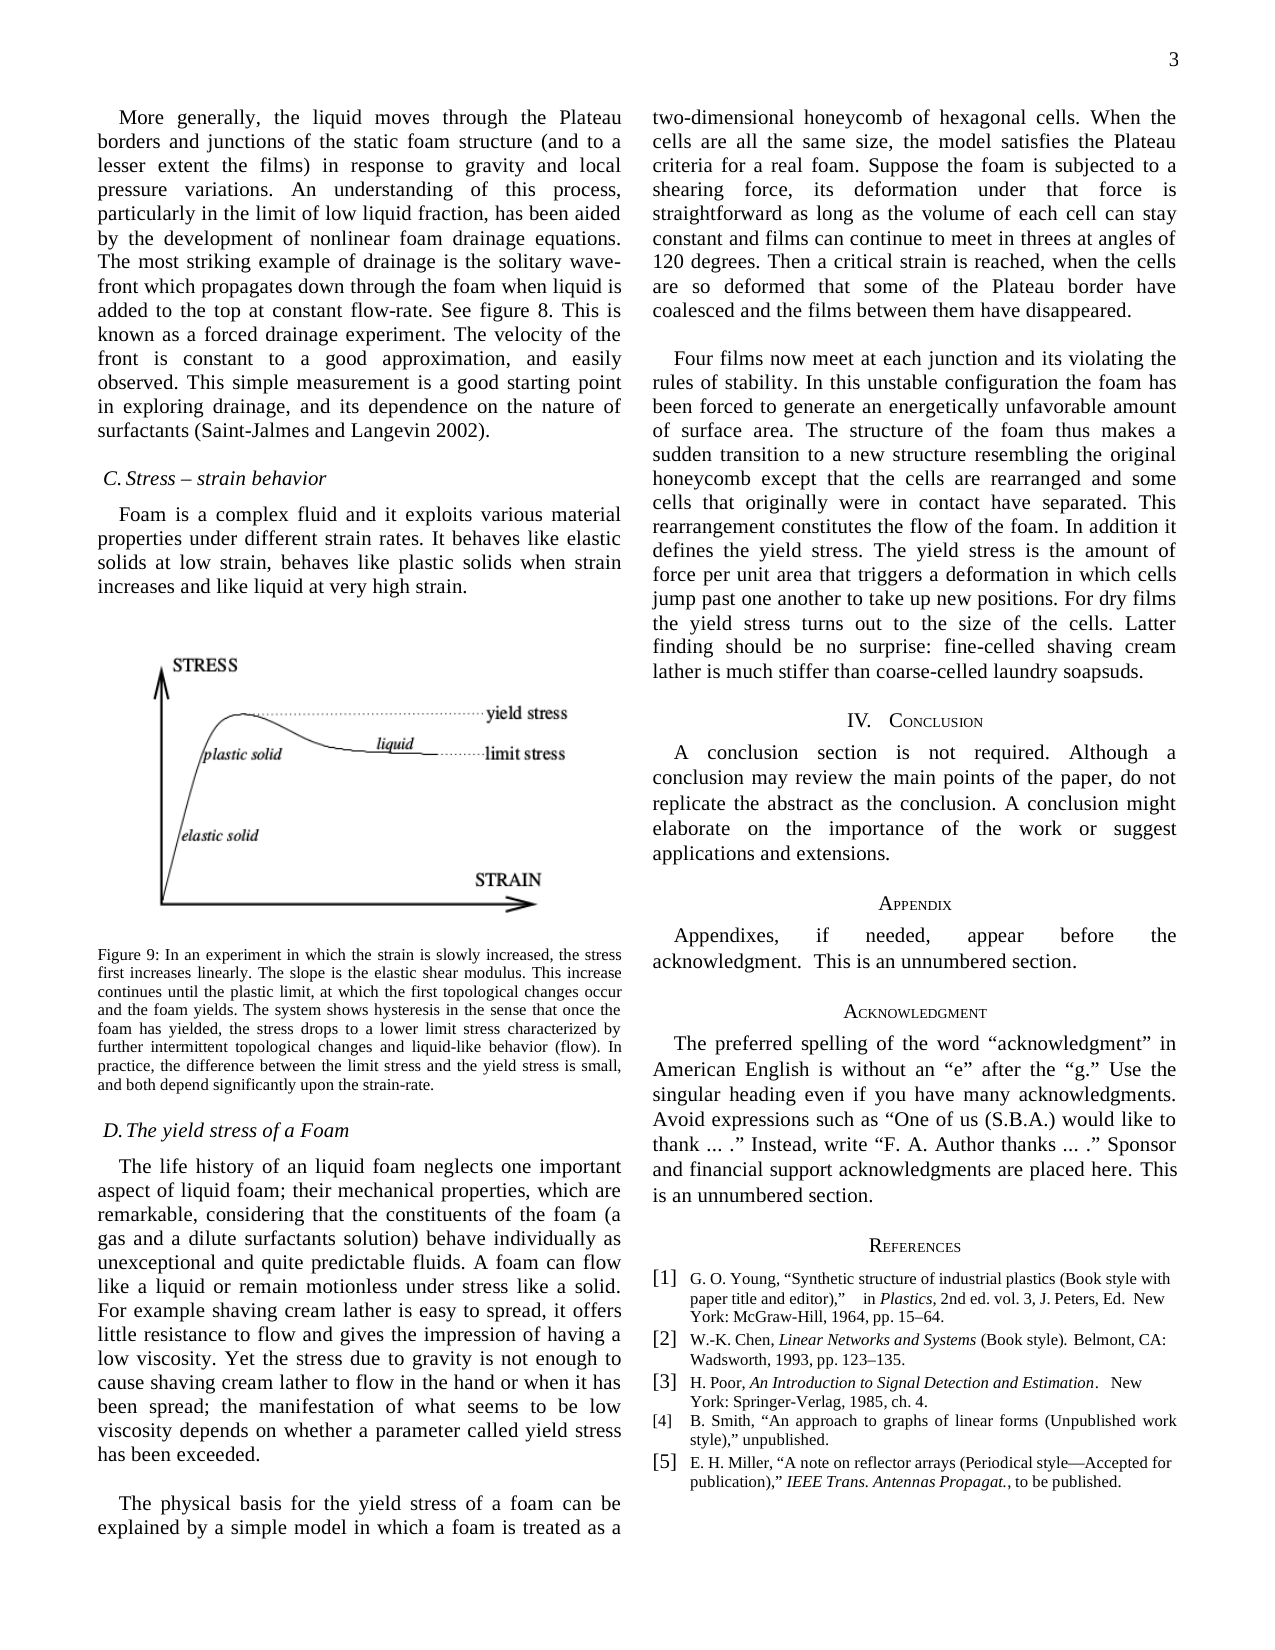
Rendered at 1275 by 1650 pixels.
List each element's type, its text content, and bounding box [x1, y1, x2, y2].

list H. Poor, An Introduction to Signal Detection and Estimation. New York: Springer-Verlag, 1985, ch. 4. [652, 1369, 1177, 1411]
text The physical basis for the yield stress of a foam can be explained by a simple model in which a foam is treated as a [97, 1490, 622, 1538]
text A conclusion section is not required. Although a conclusion may review the main points of the paper, do not replicate the abstract as the conclusion. A conclusion might elaborate on the importance of the work or suggest applications and extensions. [652, 740, 1177, 865]
text Four films now meet at each junction and its violating the rules of stability. In this unstable configuration the foam has been forced to generate an energetically unfavorable amount of surface area. The structure of the foam thus makes a sudden transition to a new structure resembling the original honeycomb except that the cells are rearranged and some cells that originally were in contact have separated. This rearrangement constitutes the flow of the foam. In addition it defines the yield stress. The yield stress is the amount of force per unit area that triggers a deformation in which cells jump past one another to take up new positions. For dry films the yield stress turns out to the size of the cells. Latter finding should be no surprise: fine-celled shaving cream lather is much stiffer than coarse-celled laundry soapsuds. [652, 346, 1177, 682]
list Stress – strain behavior [97, 466, 622, 490]
list G. O. Young, “Synthetic structure of industrial plastics (Book style with paper title and editor),” in Plastics, 2nd ed. vol. 3, J. Peters, Ed. New York: McGraw-Hill, 1964, pp. 15–64. [652, 1265, 1177, 1326]
text Acknowledgment [652, 999, 1177, 1023]
text More generally, the liquid moves through the Plateau borders and junctions of the static foam structure (and to a lesser extent the films) in response to gravity and local pressure variations. An understanding of this process, particularly in the limit of low liquid fraction, has been aided by the development of nonlinear foam drainage equations. The most striking example of drainage is the solitary wave-front which propagates down through the foam when liquid is added to the top at constant flow-rate. See figure 8. This is known as a forced drainage experiment. The velocity of the front is constant to a good approximation, and easily observed. This simple measurement is a good starting point in exploring drainage, and its dependence on the nature of surfactants (Saint-Jalmes and Langevin 2002). [97, 105, 622, 442]
text Appendixes, if needed, appear before the acknowledgment. This is an unnumbered section. [652, 923, 1177, 973]
text Foam is a complex fluid and it exploits various material properties under different strain rates. It behaves like elastic solids at low strain, behaves like plastic solids when strain increases and like liquid at very high strain. [97, 502, 622, 598]
text The preferred spelling of the word “acknowledgment” in American English is without an “e” after the “g.” Use the singular heading even if you have many acknowledgments. Avoid expressions such as “One of us (S.B.A.) would like to thank ... .” Instead, write “F. A. Author thanks ... .” Sponsor and financial support acknowledgments are placed here. This is an unnumbered section. [652, 1031, 1177, 1206]
list E. H. Miller, “A note on reflector arrays (Periodical style—Accepted for publication),” IEEE Trans. Antennas Propagat., to be published. [652, 1448, 1177, 1491]
list B. Smith, “An approach to graphs of linear forms (Unpublished work style),” unpublished. [652, 1411, 1177, 1448]
text Appendix [652, 891, 1177, 915]
text two-dimensional honeycomb of hexagonal cells. When the cells are all the same size, the model satisfies the Plateau criteria for a real foam. Suppose the foam is subjected to a shearing force, its deformation under that force is straightforward as long as the volume of each cell can stay constant and films can continue to meet in threes at angles of 120 degrees. Then a critical strain is reached, when the cells are so deformed that some of the Plateau border have coalesced and the films between them have disappeared. [652, 105, 1177, 322]
text References [652, 1233, 1177, 1257]
list The yield stress of a Foam [97, 1117, 622, 1142]
picture [145, 646, 575, 921]
subtitle Conclusion [652, 707, 1177, 732]
text The life history of an liquid foam neglects one important aspect of liquid foam; their mechanical properties, which are remarkable, considering that the constituents of the foam (a gas and a dilute surfactants solution) behave individually as unexceptional and quite predictable fluids. A foam can flow like a liquid or remain motionless under stress like a solid. For example shaving cream lather is easy to spread, it offers little resistance to flow and gives the impression of having a low viscosity. Yet the stress due to gravity is not enough to cause shaving cream lather to flow in the hand or when it has been spread; the manifestation of what seems to be low viscosity depends on whether a parameter called yield stress has been exceeded. [97, 1153, 622, 1466]
text Figure 9: In an experiment in which the strain is slowly increased, the stress first increases linearly. The slope is the elastic shear modulus. This increase continues until the plastic limit, at which the first topological changes occur and the foam yields. The system shows hysteresis in the sense that once the foam has yielded, the stress drops to a lower limit stress characterized by further intermittent topological changes and liquid-like behavior (flow). In practice, the difference between the limit stress and the yield stress is small, and both depend significantly upon the strain-rate. [97, 945, 622, 1093]
list W.-K. Chen, Linear Networks and Systems (Book style). Belmont, CA: Wadsworth, 1993, pp. 123–135. [652, 1326, 1177, 1369]
